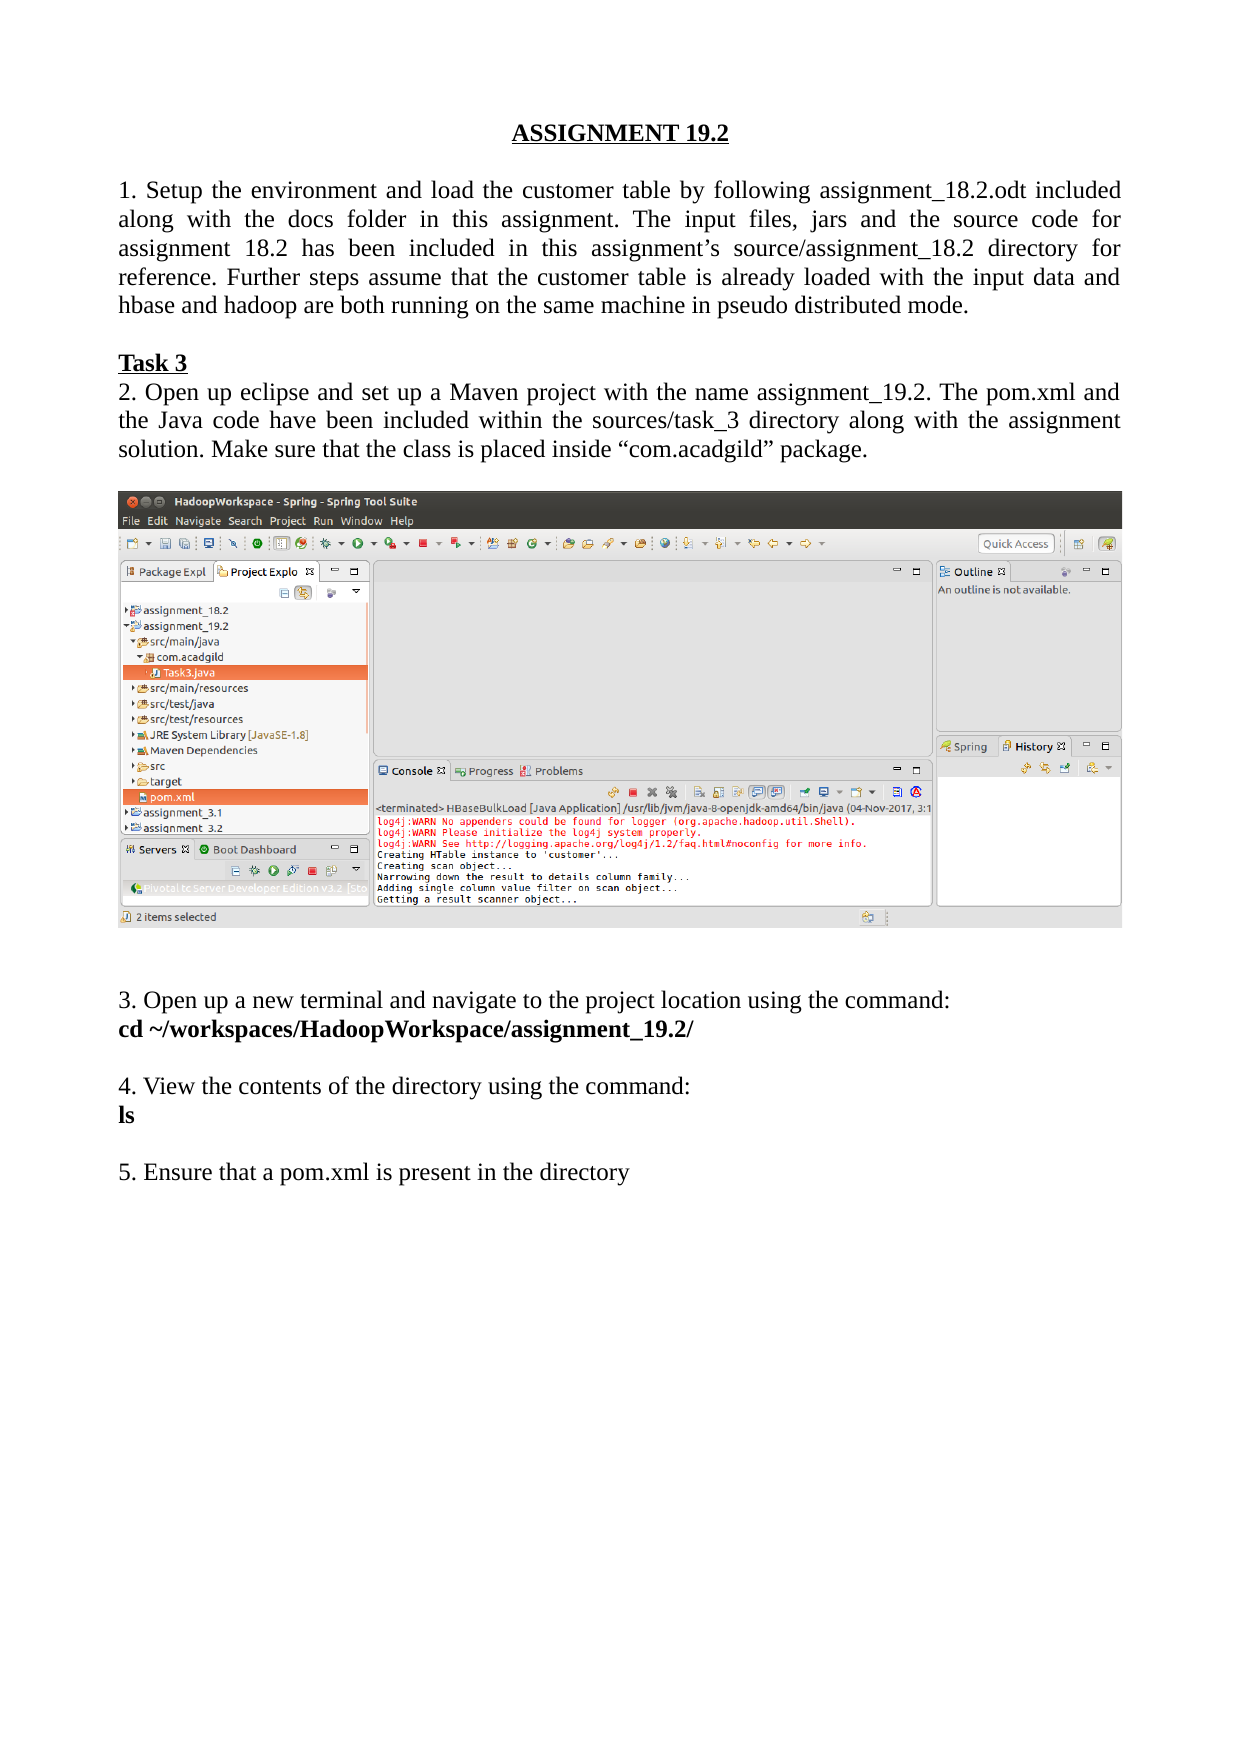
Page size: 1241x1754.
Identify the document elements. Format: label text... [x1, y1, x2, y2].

text ls [118, 1100, 1122, 1129]
text 1. Setup the environment and load the customer table by following assignment_18.2.odt included along with the docs folder in this assignment. The input files, jars and the source code for assignment 18.2 has been included in this assignment’s source/assignment_18.2 directory for reference. Further steps assume that the customer table is already loaded with the input data and hbase and hadoop are both running on the same machine in pseudo distributed mode. [118, 176, 1122, 319]
text ASSIGNMENT 19.2 [118, 118, 1122, 147]
text cd ~/workspaces/HadoopWorkspace/assignment_19.2/ [118, 1014, 1122, 1042]
text 2. Open up eclipse and set up a Maven project with the name assignment_19.2. The pom.xml and the Java code have been included within the sources/task_3 directory along with the assignment solution. Make sure that the class is placed inside “com.acadgild” package. [118, 377, 1122, 463]
text 3. Open up a new terminal and navigate to the project location using the command: [118, 985, 1122, 1014]
text 5. Ensure that a pom.xml is present in the directory [118, 1157, 1122, 1186]
text Task 3 [118, 348, 1122, 377]
text 4. View the contents of the directory using the command: [118, 1071, 1122, 1100]
